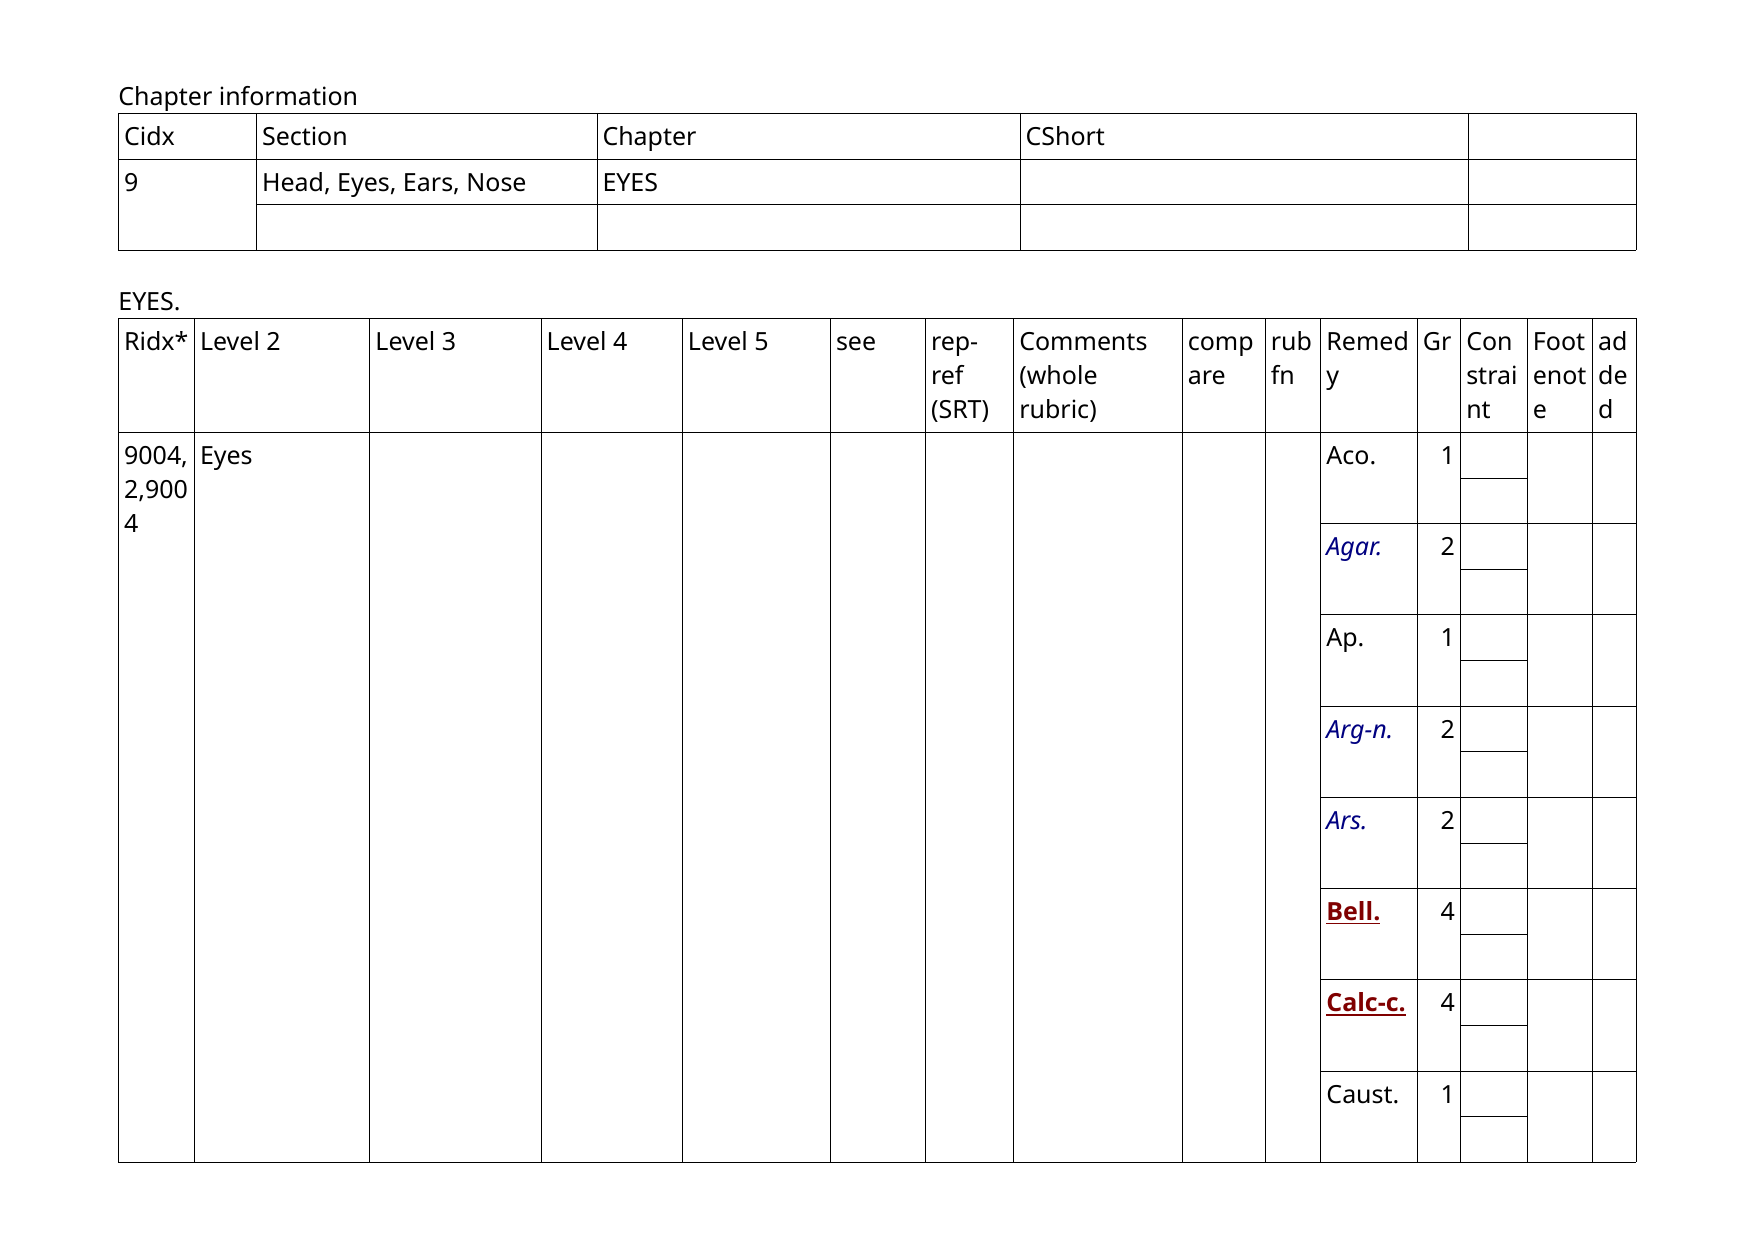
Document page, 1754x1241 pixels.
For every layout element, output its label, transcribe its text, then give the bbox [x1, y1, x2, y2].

table_cell [1461, 1072, 1527, 1116]
table_cell [683, 433, 830, 1162]
table_cell [1469, 205, 1636, 250]
table_cell [926, 433, 1013, 1162]
table_header compare [1183, 319, 1265, 432]
table_cell [1528, 524, 1592, 614]
table_cell 2 [1418, 707, 1460, 797]
table_cell 2 [1418, 524, 1460, 614]
table_cell [1461, 980, 1527, 1025]
table_cell [1461, 1026, 1527, 1071]
table_header added [1593, 319, 1636, 432]
table_cell Arg-n. [1321, 707, 1417, 797]
table_cell 2 [1418, 798, 1460, 888]
table_cell Caust. [1321, 1072, 1417, 1162]
table_cell [1021, 205, 1468, 250]
table_cell 1 [1418, 433, 1460, 523]
table_cell [1528, 433, 1592, 523]
table_cell Eyes [195, 433, 369, 1162]
table_header Footenote [1528, 319, 1592, 432]
table_cell Aco. [1321, 433, 1417, 523]
text EYES. [118, 284, 1636, 318]
table_cell [1461, 615, 1527, 660]
table_cell 9004,2,9004 [119, 433, 194, 1162]
table_cell [1461, 889, 1527, 934]
table_cell [1528, 707, 1592, 797]
table_cell [1014, 433, 1182, 1162]
table_cell [1593, 615, 1636, 706]
table_cell Ars. [1321, 798, 1417, 888]
table_cell [1593, 707, 1636, 797]
table_header Section [257, 114, 597, 158]
table_cell [1593, 980, 1636, 1071]
table_header Chapter [598, 114, 1020, 158]
table_header Level 2 [195, 319, 369, 432]
table_cell Head, Eyes, Ears, Nose [257, 160, 597, 204]
table_cell [1461, 479, 1527, 523]
table_cell [831, 433, 925, 1162]
table_cell [1593, 1072, 1636, 1162]
table_cell EYES [598, 160, 1020, 204]
table_cell [1461, 752, 1527, 797]
table_cell [1461, 524, 1527, 569]
table_header Ridx* [119, 319, 194, 432]
table_cell 4 [1418, 889, 1460, 979]
table_cell [598, 205, 1020, 250]
table_header rep-ref (SRT) [926, 319, 1013, 432]
table_cell [1528, 1072, 1592, 1162]
table_header Comments (whole rubric) [1014, 319, 1182, 432]
table_cell Bell. [1321, 889, 1417, 979]
table_header Constraint [1461, 319, 1527, 432]
table_cell [370, 433, 541, 1162]
table_cell 1 [1418, 615, 1460, 706]
table_cell [1461, 661, 1527, 706]
table_header Level 5 [683, 319, 830, 432]
table_header Level 4 [542, 319, 682, 432]
table_header [1469, 114, 1636, 158]
table_cell [542, 433, 682, 1162]
text Chapter information [118, 79, 1636, 113]
table_cell Ap. [1321, 615, 1417, 706]
table_cell [1461, 570, 1527, 614]
table_header Level 3 [370, 319, 541, 432]
table_cell [1593, 433, 1636, 523]
table_header Remedy [1321, 319, 1417, 432]
table_cell 1 [1418, 1072, 1460, 1162]
table_cell [1528, 980, 1592, 1071]
table_cell [257, 205, 597, 250]
table_cell [1528, 798, 1592, 888]
table_cell [1461, 798, 1527, 842]
table_cell [1461, 1117, 1527, 1162]
table_cell 4 [1418, 980, 1460, 1071]
table_header CShort [1021, 114, 1468, 158]
table_cell [1593, 889, 1636, 979]
table_cell [1461, 707, 1527, 751]
table_cell [1021, 160, 1468, 204]
table_cell [1528, 889, 1592, 979]
table_header Cidx [119, 114, 256, 158]
table_cell Agar. [1321, 524, 1417, 614]
table_header see [831, 319, 925, 432]
table_cell 9 [119, 160, 256, 250]
table_cell [1593, 798, 1636, 888]
table_header Gr [1418, 319, 1460, 432]
table_cell [1593, 524, 1636, 614]
table_cell [1461, 844, 1527, 888]
table_cell Calc-c. [1321, 980, 1417, 1071]
table_header rub fn [1266, 319, 1320, 432]
table_cell [1469, 160, 1636, 204]
table_cell [1266, 433, 1320, 1162]
table_cell [1461, 935, 1527, 979]
table_cell [1461, 433, 1527, 477]
table_cell [1528, 615, 1592, 706]
table_cell [1183, 433, 1265, 1162]
